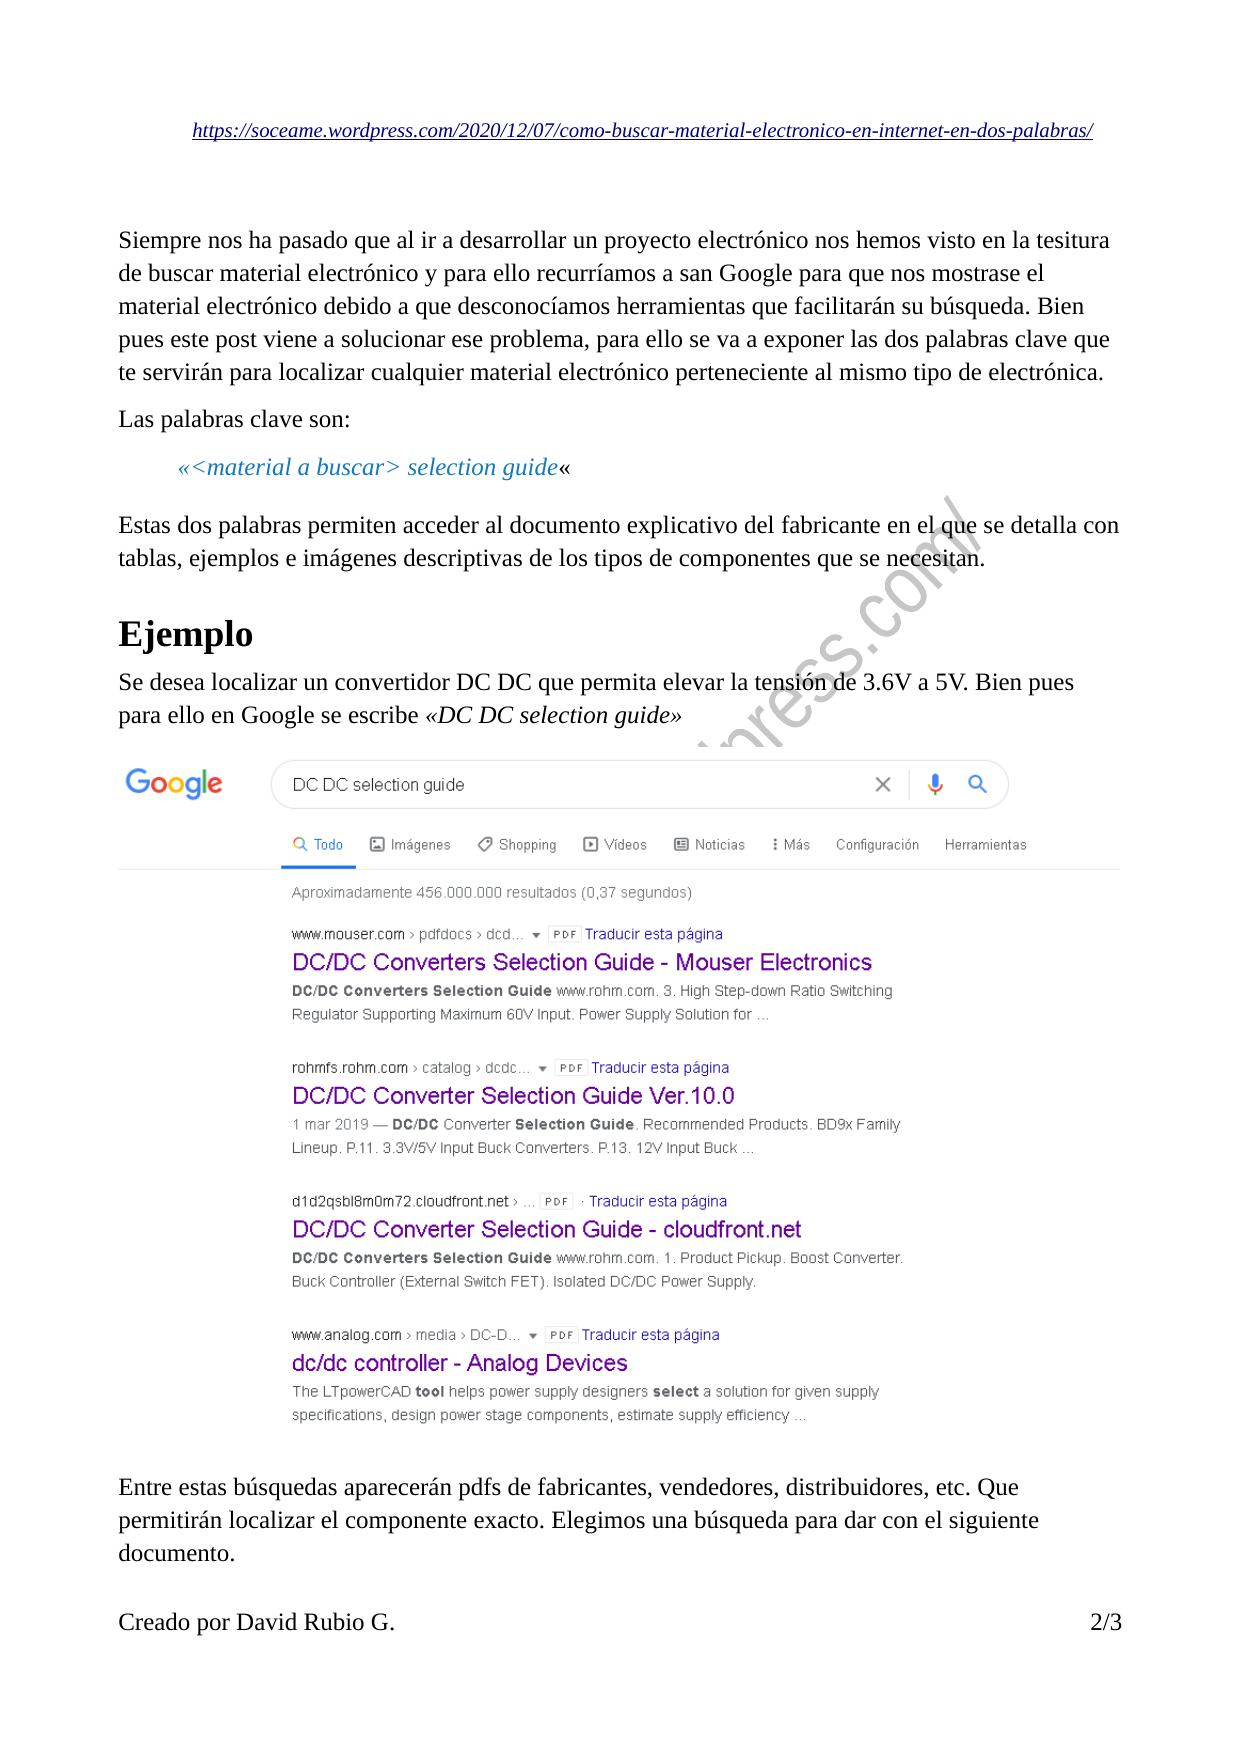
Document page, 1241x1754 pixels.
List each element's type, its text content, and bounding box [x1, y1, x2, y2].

subtitle Ejemplo [118, 612, 1122, 655]
text «<material a buscar> selection guide« [177, 452, 1063, 481]
text Siempre nos ha pasado que al ir a desarrollar un proyecto electrónico nos hemos visto en la tesitura de buscar material electrónico y para ello recurríamos a san Google para que nos mostrase el material electrónico debido a que desconocíamos herramientas que facilitarán su búsqueda. Bien pues este post viene a solucionar ese problema, para ello se va a exponer las dos palabras clave que te servirán para localizar cualquier material electrónico perteneciente al mismo tipo de electrónica. [118, 225, 1122, 386]
text Las palabras clave son: [118, 404, 1122, 433]
text Se desea localizar un convertidor DC DC que permita elevar la tensión de 3.6V a 5V. Bien pues para ello en Google se escribe «DC DC selection guide» [118, 667, 1122, 729]
picture [118, 747, 1120, 1448]
text Entre estas búsquedas aparecerán pdfs de fabricantes, vendedores, distribuidores, etc. Que permitirán localizar el componente exacto. Elegimos una búsqueda para dar con el siguiente documento. [118, 1472, 1122, 1567]
text Estas dos palabras permiten acceder al documento explicativo del fabricante en el que se detalla con tablas, ejemplos e imágenes descriptivas de los tipos de componentes que se necesitan. [118, 510, 1122, 572]
